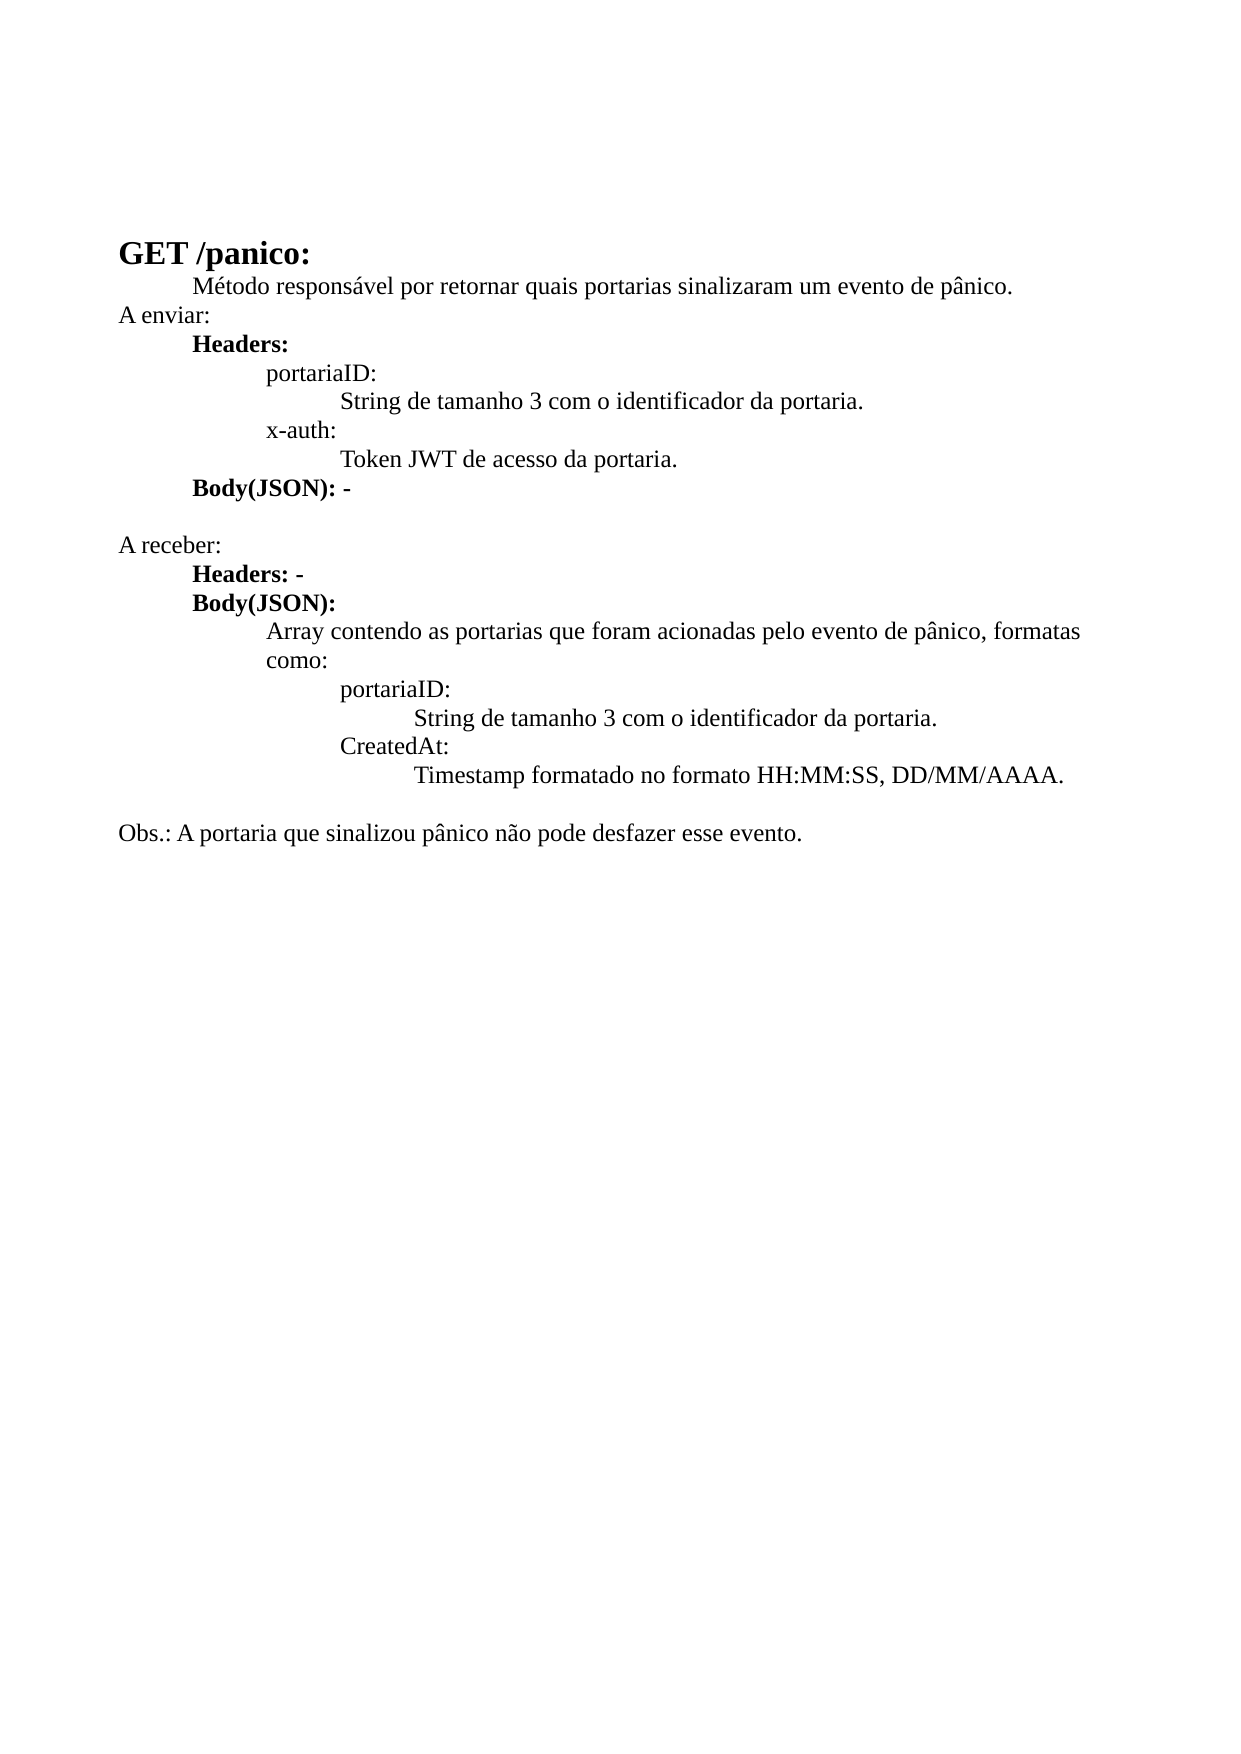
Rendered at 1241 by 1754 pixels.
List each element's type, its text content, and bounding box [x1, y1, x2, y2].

text String de tamanho 3 com o identificador da portaria. [118, 386, 1122, 415]
text Body(JSON): - [118, 473, 1122, 501]
text A enviar: [118, 300, 1122, 329]
text String de tamanho 3 com o identificador da portaria. [118, 703, 1122, 731]
text Array contendo as portarias que foram acionadas pelo evento de pânico, formatas como: [118, 616, 1122, 674]
text Token JWT de acesso da portaria. [118, 444, 1122, 473]
text A receber: [118, 530, 1122, 559]
text Body(JSON): [118, 588, 1122, 616]
text Timestamp formatado no formato HH:MM:SS, DD/MM/AAAA. [118, 760, 1122, 789]
text portariaID: [118, 674, 1122, 703]
text CreatedAt: [118, 731, 1122, 760]
text Método responsável por retornar quais portarias sinalizaram um evento de pânico. [118, 271, 1122, 300]
text GET /panico: [118, 233, 1122, 271]
text Headers: [118, 329, 1122, 358]
text Headers: - [118, 559, 1122, 588]
text portariaID: [118, 358, 1122, 386]
text Obs.: A portaria que sinalizou pânico não pode desfazer esse evento. [118, 818, 1122, 846]
text x-auth: [118, 415, 1122, 444]
